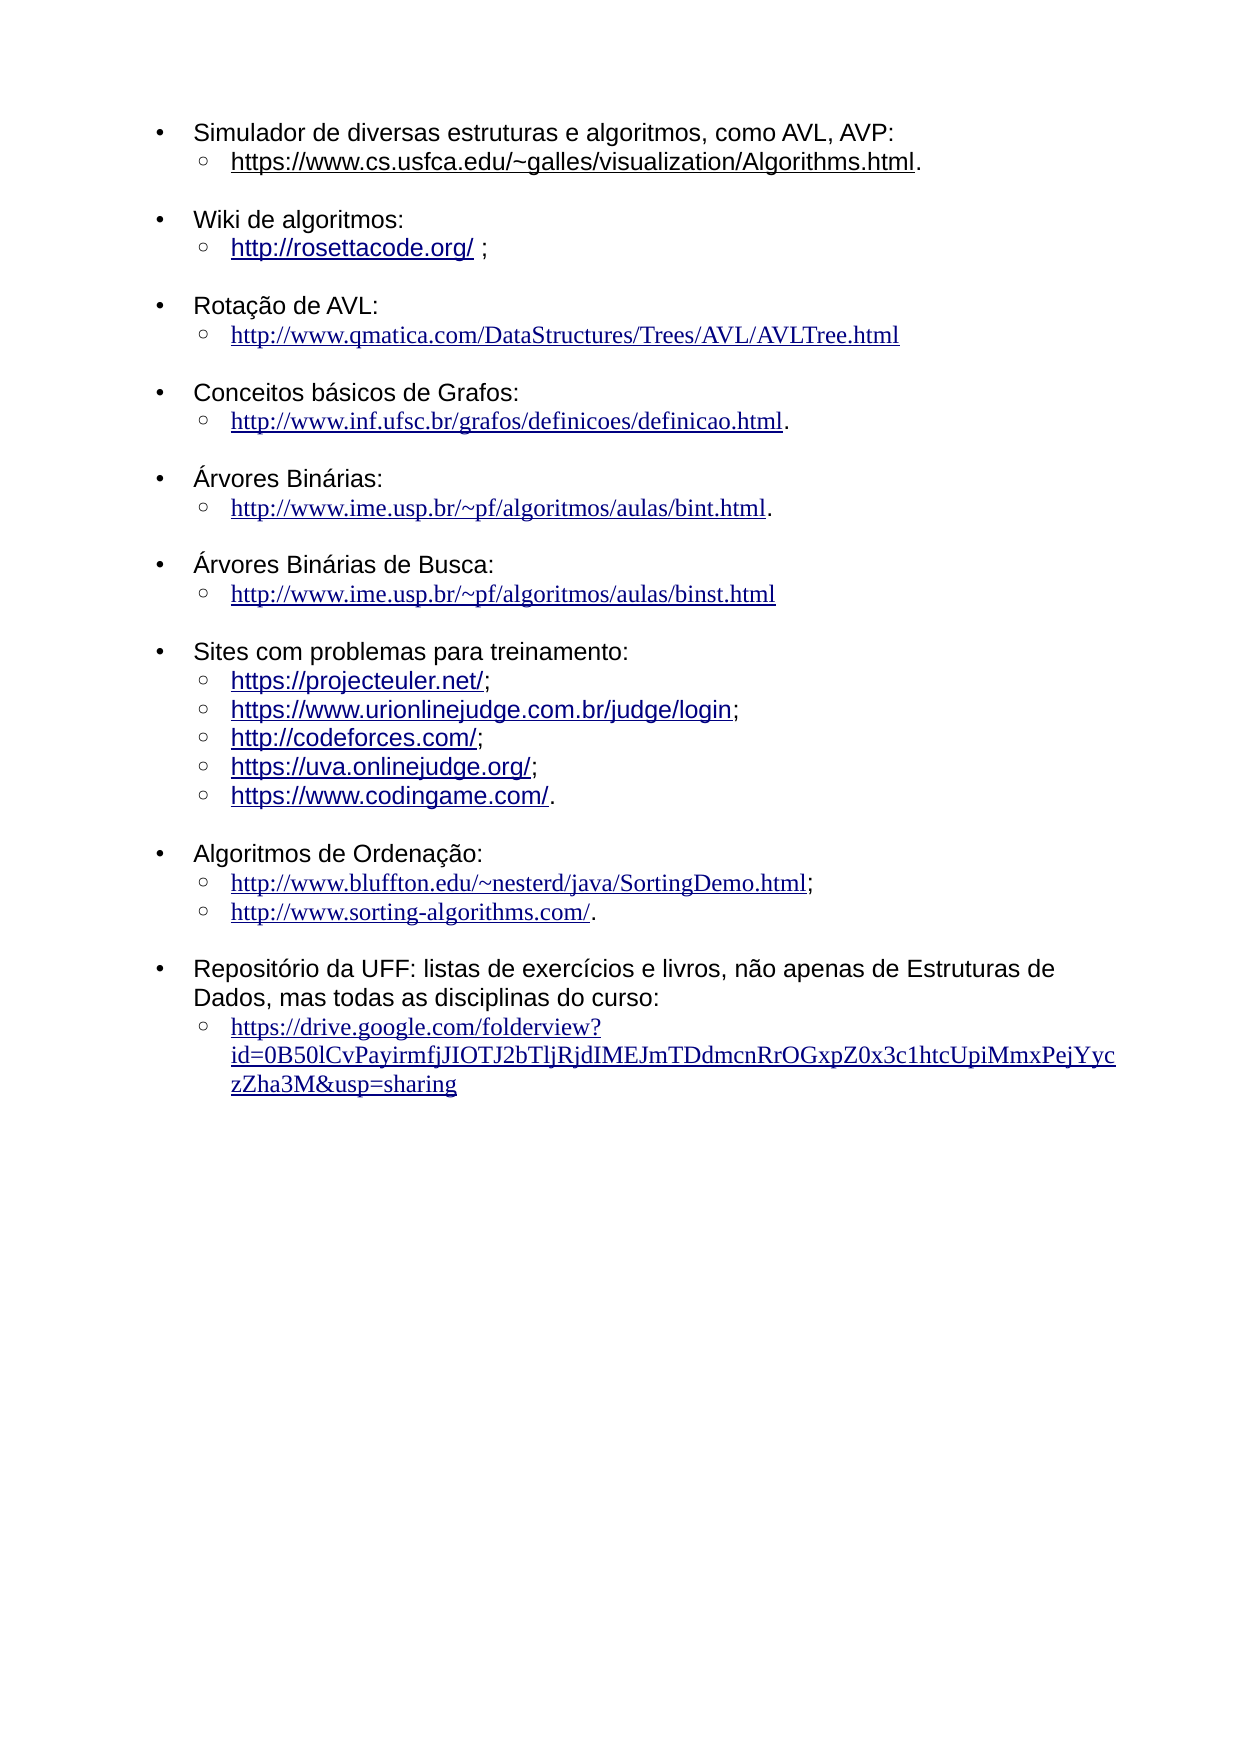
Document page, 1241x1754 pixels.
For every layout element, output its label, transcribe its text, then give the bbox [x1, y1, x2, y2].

list http://www.inf.ufsc.br/grafos/definicoes/definicao.html. [193, 406, 1122, 435]
list https://uva.onlinejudge.org/; [193, 752, 1122, 781]
list http://www.qmatica.com/DataStructures/Trees/AVL/AVLTree.html [193, 320, 1122, 349]
list Repositório da UFF: listas de exercícios e livros, não apenas de Estruturas de Dados, mas todas as disciplinas do curso: [156, 954, 1122, 1012]
list https://drive.google.com/folderview?id=0B50lCvPayirmfjJIOTJ2bTljRjdIMEJmTDdmcnRrOGxpZ0x3c1htcUpiMmxPejYyczZha3M&usp=sharing [193, 1012, 1122, 1098]
list Rotação de AVL: [156, 291, 1122, 320]
list http://codeforces.com/; [193, 723, 1122, 752]
list https://www.cs.usfca.edu/~galles/visualization/Algorithms.html. [193, 147, 1122, 176]
list Simulador de diversas estruturas e algoritmos, como AVL, AVP: [156, 118, 1122, 147]
list http://www.ime.usp.br/~pf/algoritmos/aulas/binst.html [193, 579, 1122, 608]
list Árvores Binárias: [156, 464, 1122, 493]
list https://projecteuler.net/; [193, 666, 1122, 694]
list http://rosettacode.org/ ; [193, 233, 1122, 262]
list Wiki de algoritmos: [156, 204, 1122, 233]
list http://www.sorting-algorithms.com/. [193, 896, 1122, 925]
list Sites com problemas para treinamento: [156, 637, 1122, 666]
list http://www.bluffton.edu/~nesterd/java/SortingDemo.html; [193, 868, 1122, 896]
list https://www.urionlinejudge.com.br/judge/login; [193, 694, 1122, 723]
list Árvores Binárias de Busca: [156, 550, 1122, 579]
list Conceitos básicos de Grafos: [156, 377, 1122, 406]
list https://www.codingame.com/. [193, 781, 1122, 810]
list Algoritmos de Ordenação: [156, 839, 1122, 868]
list http://www.ime.usp.br/~pf/algoritmos/aulas/bint.html. [193, 493, 1122, 522]
